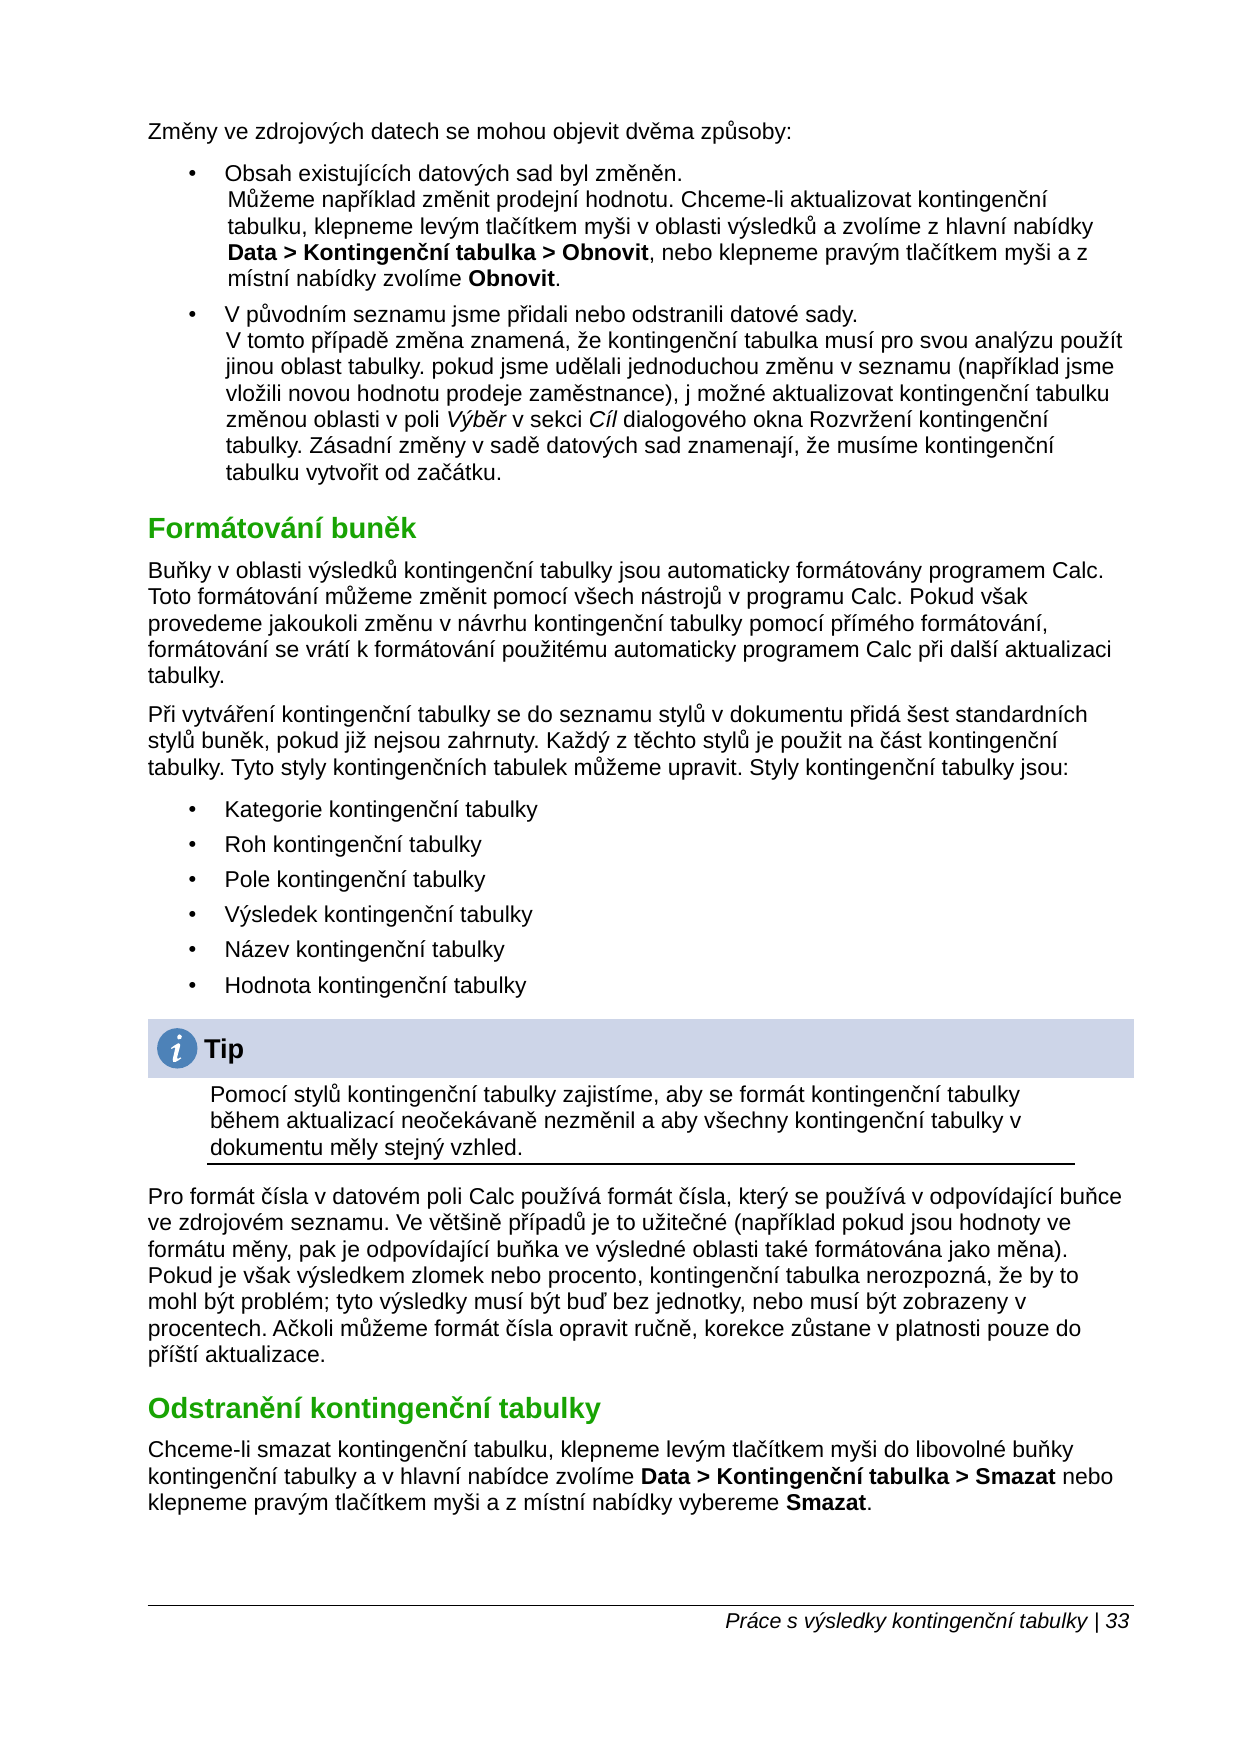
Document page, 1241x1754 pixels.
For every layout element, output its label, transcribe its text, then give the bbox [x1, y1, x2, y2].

list Změny ve zdrojových datech se mohou objevit dvěma způsoby: [148, 118, 1134, 144]
text Chceme-li smazat kontingenční tabulku, klepneme levým tlačítkem myši do libovolné buňky kontingenční tabulky a v hlavní nabídce zvolíme Data > Kontingenční tabulka > Smazat nebo klepneme pravým tlačítkem myši a z místní nabídky vybereme Smazat. [148, 1436, 1134, 1515]
list Výsledek kontingenční tabulky [185, 898, 1134, 928]
text Pro formát čísla v datovém poli Calc používá formát čísla, který se používá v odpovídající buňce ve zdrojovém seznamu. Ve většině případů je to užitečné (například pokud jsou hodnoty ve formátu měny, pak je odpovídající buňka ve výsledné oblasti také formátována jako měna). Pokud je však výsledkem zlomek nebo procento, kontingenční tabulka nerozpozná, že by to mohl být problém; tyto výsledky musí být buď bez jednotky, nebo musí být zobrazeny v procentech. Ačkoli můžeme formát čísla opravit ručně, korekce zůstane v platnosti pouze do příští aktualizace. [148, 1183, 1134, 1367]
list Pole kontingenční tabulky [185, 863, 1134, 892]
subtitle Odstranění kontingenční tabulky [148, 1391, 1134, 1424]
subtitle Formátování buněk [148, 512, 1134, 545]
subtitle Tip [148, 1019, 1134, 1078]
list Hodnota kontingenční tabulky [185, 969, 1134, 1001]
text Pomocí stylů kontingenční tabulky zajistíme, aby se formát kontingenční tabulky během aktualizací neočekávaně nezměnil a aby všechny kontingenční tabulky v dokumentu měly stejný vzhled. [207, 1078, 1075, 1163]
text Při vytváření kontingenční tabulky se do seznamu stylů v dokumentu přidá šest standardních stylů buněk, pokud již nejsou zahrnuty. Každý z těchto stylů je použit na část kontingenční tabulky. Tyto styly kontingenčních tabulek můžeme upravit. Styly kontingenční tabulky jsou: [148, 701, 1134, 780]
list Obsah existujících datových sad byl změněn. Můžeme například změnit prodejní hodnotu. Chceme-li aktualizovat kontingenční tabulku, klepneme levým tlačítkem myši v oblasti výsledků a zvolíme z hlavní nabídky Data > Kontingenční tabulka > Obnovit, nebo klepneme pravým tlačítkem myši a z místní nabídky zvolíme Obnovit. [185, 157, 1134, 292]
list V původním seznamu jsme přidali nebo odstranili datové sady. V tomto případě změna znamená, že kontingenční tabulka musí pro svou analýzu použít jinou oblast tabulky. pokud jsme udělali jednoduchou změnu v seznamu (například jsme vložili novou hodnotu prodeje zaměstnance), j možné aktualizovat kontingenční tabulku změnou oblasti v poli Výběr v sekci Cíl dialogového okna Rozvržení kontingenční tabulky. Zásadní změny v sadě datových sad znamenají, že musíme kontingenční tabulku vytvořit od začátku. [185, 298, 1134, 488]
list Název kontingenční tabulky [185, 933, 1134, 963]
list Kategorie kontingenční tabulky [185, 793, 1134, 822]
text Buňky v oblasti výsledků kontingenční tabulky jsou automaticky formátovány programem Calc. Toto formátování můžeme změnit pomocí všech nástrojů v programu Calc. Pokud však provedeme jakoukoli změnu v návrhu kontingenční tabulky pomocí přímého formátování, formátování se vrátí k formátování použitému automaticky programem Calc při další aktualizaci tabulky. [148, 557, 1134, 689]
list Roh kontingenční tabulky [185, 828, 1134, 857]
